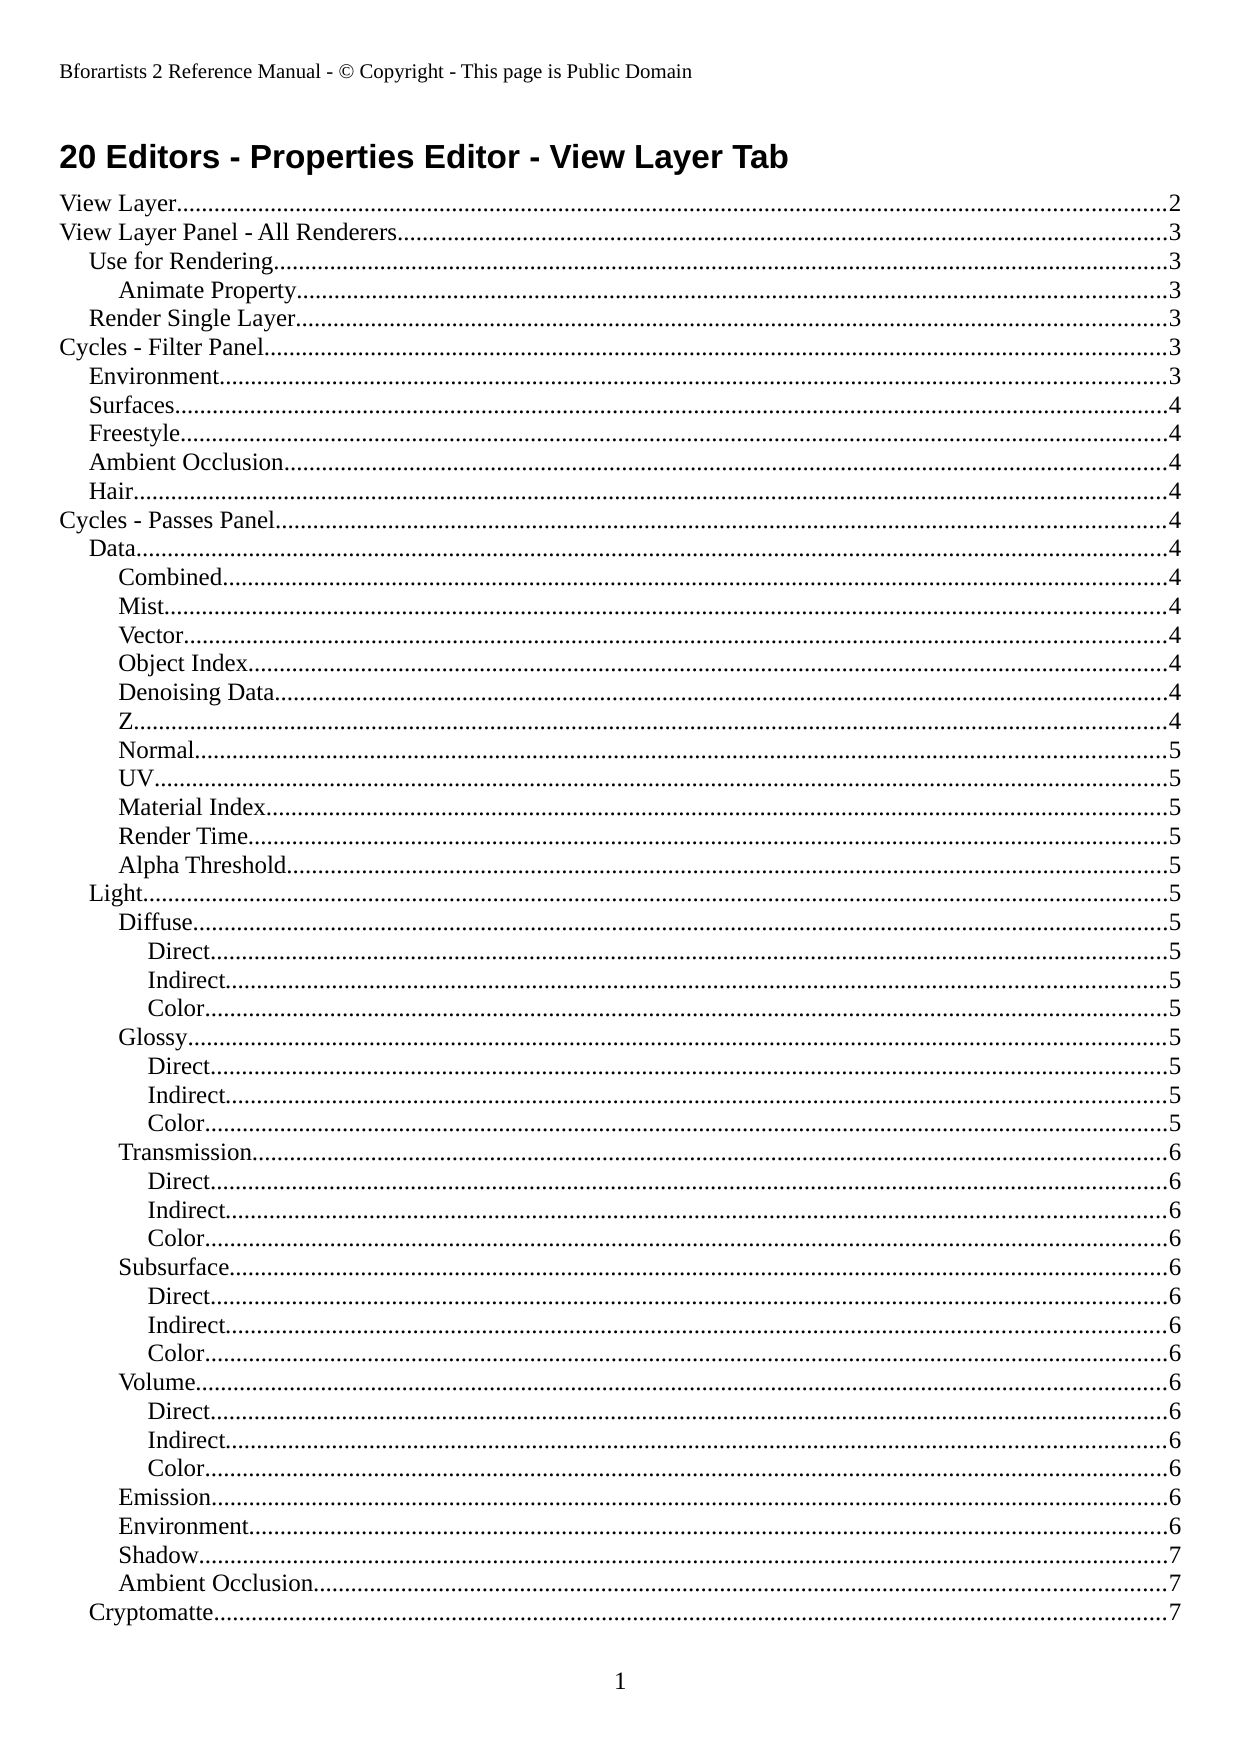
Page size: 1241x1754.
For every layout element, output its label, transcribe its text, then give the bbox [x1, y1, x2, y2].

text Indirect 6 [147, 1425, 1181, 1453]
text Color 5 [147, 993, 1181, 1022]
text Data 4 [88, 533, 1181, 562]
text Indirect 5 [147, 1080, 1181, 1108]
text Environment 3 [88, 361, 1181, 390]
text Environment 6 [118, 1511, 1181, 1540]
text Color 6 [147, 1223, 1181, 1252]
text Cryptomatte 7 [88, 1597, 1181, 1626]
text Light 5 [88, 878, 1181, 907]
text Normal 5 [118, 735, 1181, 763]
text View Layer 2 [59, 188, 1181, 217]
text Animate Property 3 [118, 275, 1181, 303]
text Subsurface 6 [118, 1252, 1181, 1281]
text Color 5 [147, 1108, 1181, 1137]
text Combined 4 [118, 562, 1181, 591]
text Cycles - Filter Panel 3 [59, 332, 1181, 361]
text Object Index 4 [118, 648, 1181, 677]
text Render Time 5 [118, 821, 1181, 850]
text Render Single Layer 3 [88, 303, 1181, 332]
text Volume 6 [118, 1367, 1181, 1396]
text Use for Rendering 3 [88, 246, 1181, 275]
text Color 6 [147, 1453, 1181, 1482]
text Glossy 5 [118, 1022, 1181, 1051]
text Alpha Threshold 5 [118, 850, 1181, 878]
text Diffuse 5 [118, 907, 1181, 936]
text UV 5 [118, 763, 1181, 792]
text Denoising Data 4 [118, 677, 1181, 706]
text Mist 4 [118, 591, 1181, 620]
text Cycles - Passes Panel 4 [59, 505, 1181, 533]
text Direct 6 [147, 1281, 1181, 1310]
subtitle 20 Editors - Properties Editor - View Layer Tab [59, 138, 1181, 176]
text Indirect 5 [147, 965, 1181, 993]
text Indirect 6 [147, 1310, 1181, 1338]
text Surfaces 4 [88, 390, 1181, 418]
text Direct 6 [147, 1396, 1181, 1425]
text Z 4 [118, 706, 1181, 735]
text View Layer Panel - All Renderers 3 [59, 217, 1181, 246]
text Emission 6 [118, 1482, 1181, 1511]
text Freestyle 4 [88, 418, 1181, 447]
text Ambient Occlusion 7 [118, 1568, 1181, 1597]
text Ambient Occlusion 4 [88, 447, 1181, 476]
text Indirect 6 [147, 1195, 1181, 1223]
text Hair 4 [88, 476, 1181, 505]
text Direct 6 [147, 1166, 1181, 1195]
text Shadow 7 [118, 1540, 1181, 1568]
text Direct 5 [147, 936, 1181, 965]
text Material Index 5 [118, 792, 1181, 821]
text Color 6 [147, 1338, 1181, 1367]
text Direct 5 [147, 1051, 1181, 1080]
text Transmission 6 [118, 1137, 1181, 1166]
text Vector 4 [118, 620, 1181, 648]
